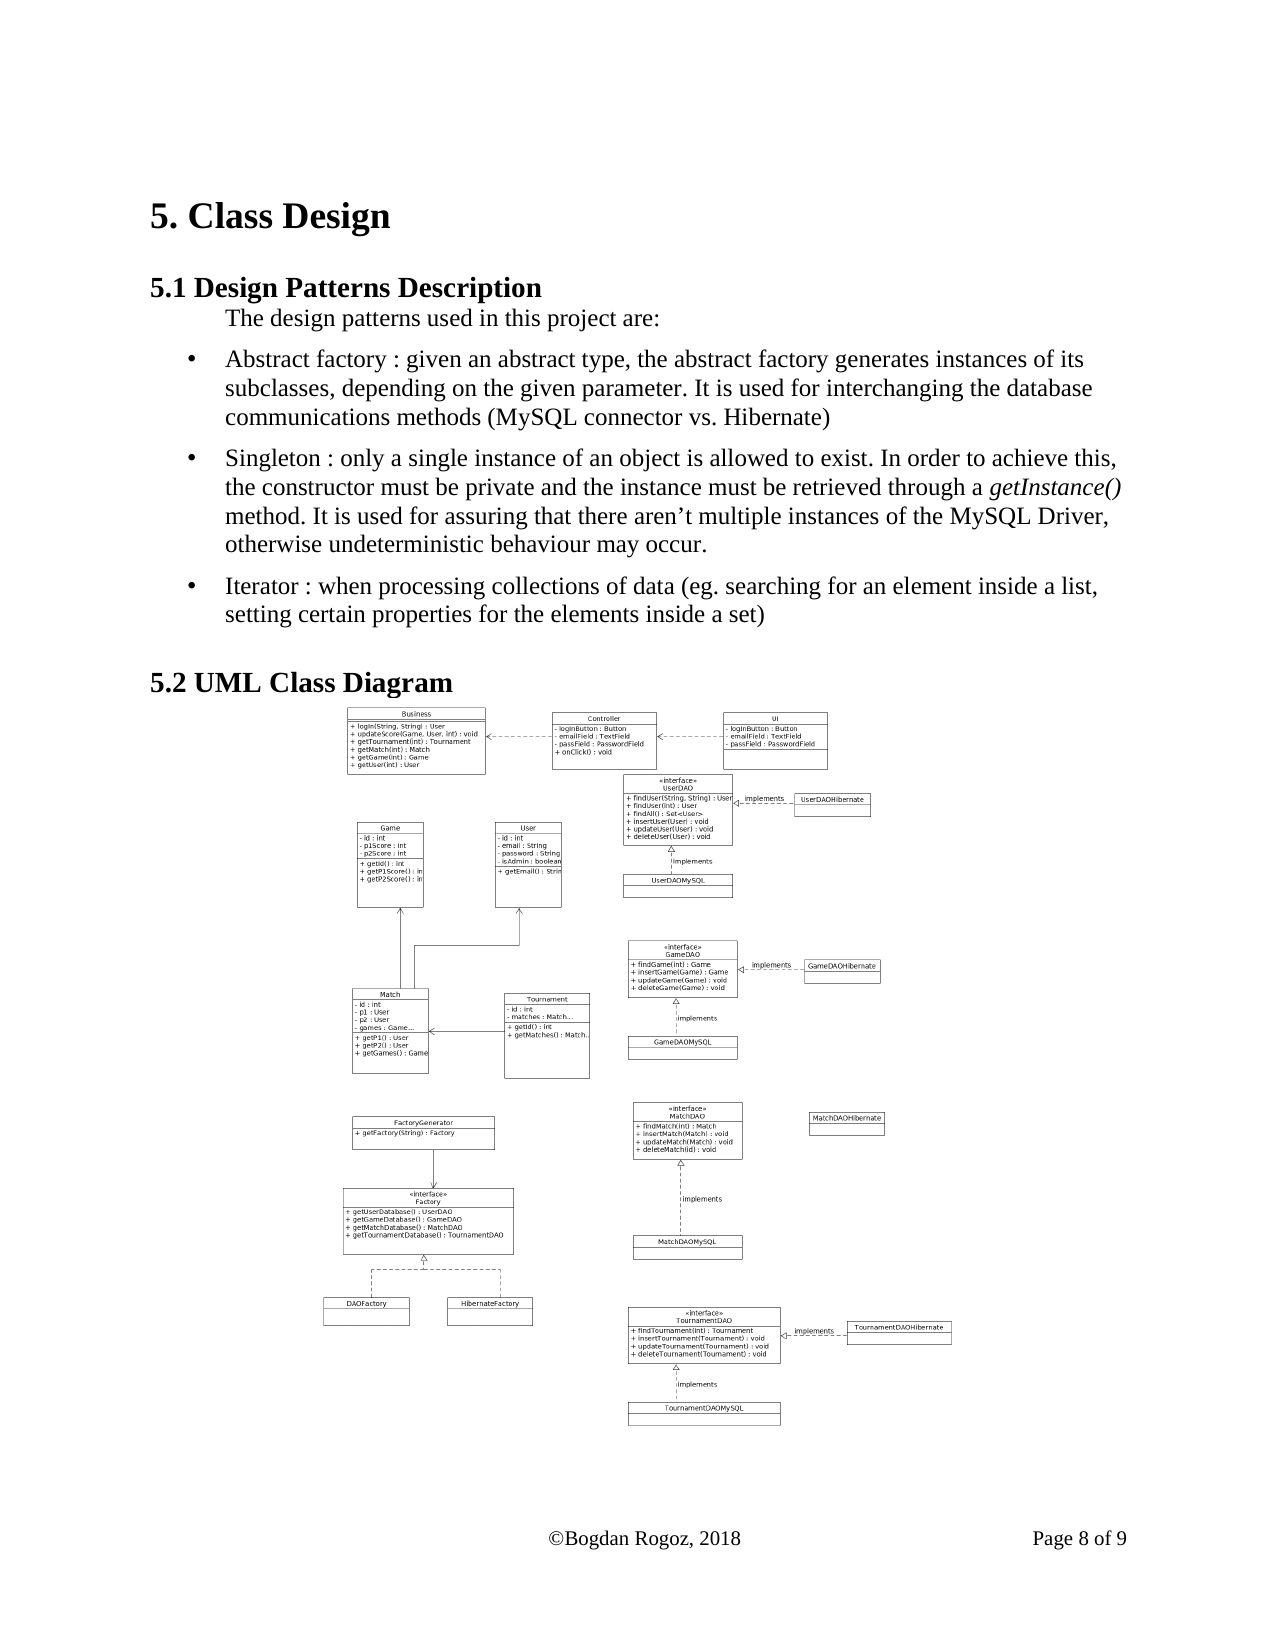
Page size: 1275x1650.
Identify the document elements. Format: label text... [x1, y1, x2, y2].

title 5. Class Design [150, 193, 1125, 236]
list Singleton : only a single instance of an object is allowed to exist. In order to achieve this, the constructor must be private and the instance must be retrieved through a getInstance() method. It is used for assuring that there aren’t multiple instances of the MySQL Driver, otherwise undeterministic behaviour may occur. [187, 443, 1125, 558]
text 5.2 UML Class Diagram [150, 665, 1125, 698]
picture [314, 698, 961, 1435]
text 5.1 Design Patterns Description [150, 270, 1125, 303]
list Iterator : when processing collections of data (eg. searching for an element inside a list, setting certain properties for the elements inside a set) [187, 571, 1125, 628]
text The design patterns used in this project are: [150, 303, 1125, 332]
list Abstract factory : given an abstract type, the abstract factory generates instances of its subclasses, depending on the given parameter. It is used for interchanging the database communications methods (MySQL connector vs. Hibernate) [187, 344, 1125, 431]
